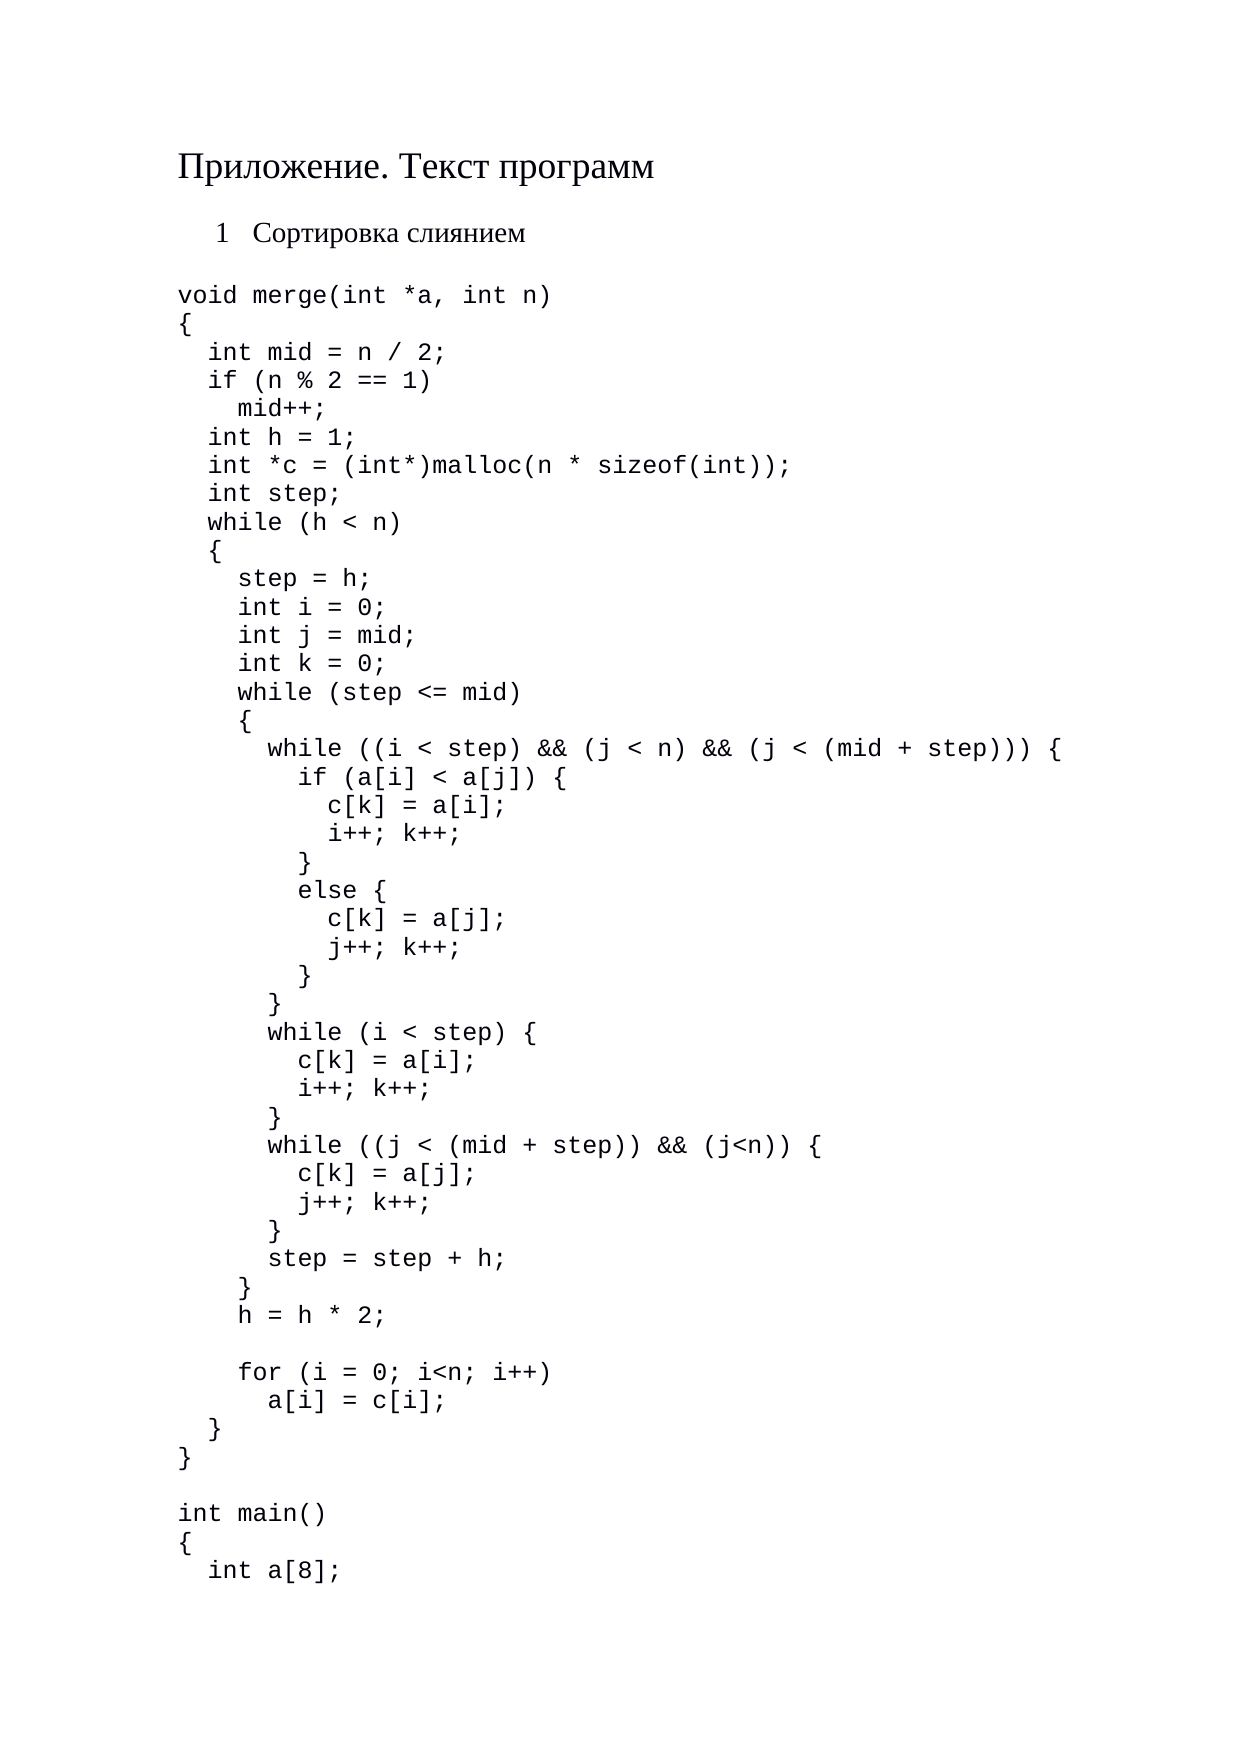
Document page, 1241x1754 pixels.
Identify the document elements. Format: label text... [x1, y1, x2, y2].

text int j = mid; int k = 0; while (step <= mid) { while ((i < step) && (j < n) && (j < (mid + step))) { if (a[i] < a[j]) { c[k] = a[i]; [177, 623, 1152, 821]
list Сортировка слиянием [215, 215, 1152, 248]
text void merge(int *a, int n) { int mid = n / 2; if (n % 2 == 1) mid++; int h = 1; int *c = (int*)malloc(n * sizeof(int)); int step; while (h < n) { step = h; int i = 0; [177, 283, 1152, 623]
text int main() { int a[8]; [177, 1501, 1152, 1586]
subtitle Приложение. Текст программ [177, 143, 1152, 186]
text i++; k++; } else { c[k] = a[j]; j++; k++; } } while (i < step) { c[k] = a[i]; i++; k++; } while ((j < (mid + step)) && (j<n)) { c[k] = a[j]; j++; k++; } step = step + h; } h = h * 2; for (i = 0; i<n; i++) a[i] = c[i]; } } [177, 821, 1152, 1501]
